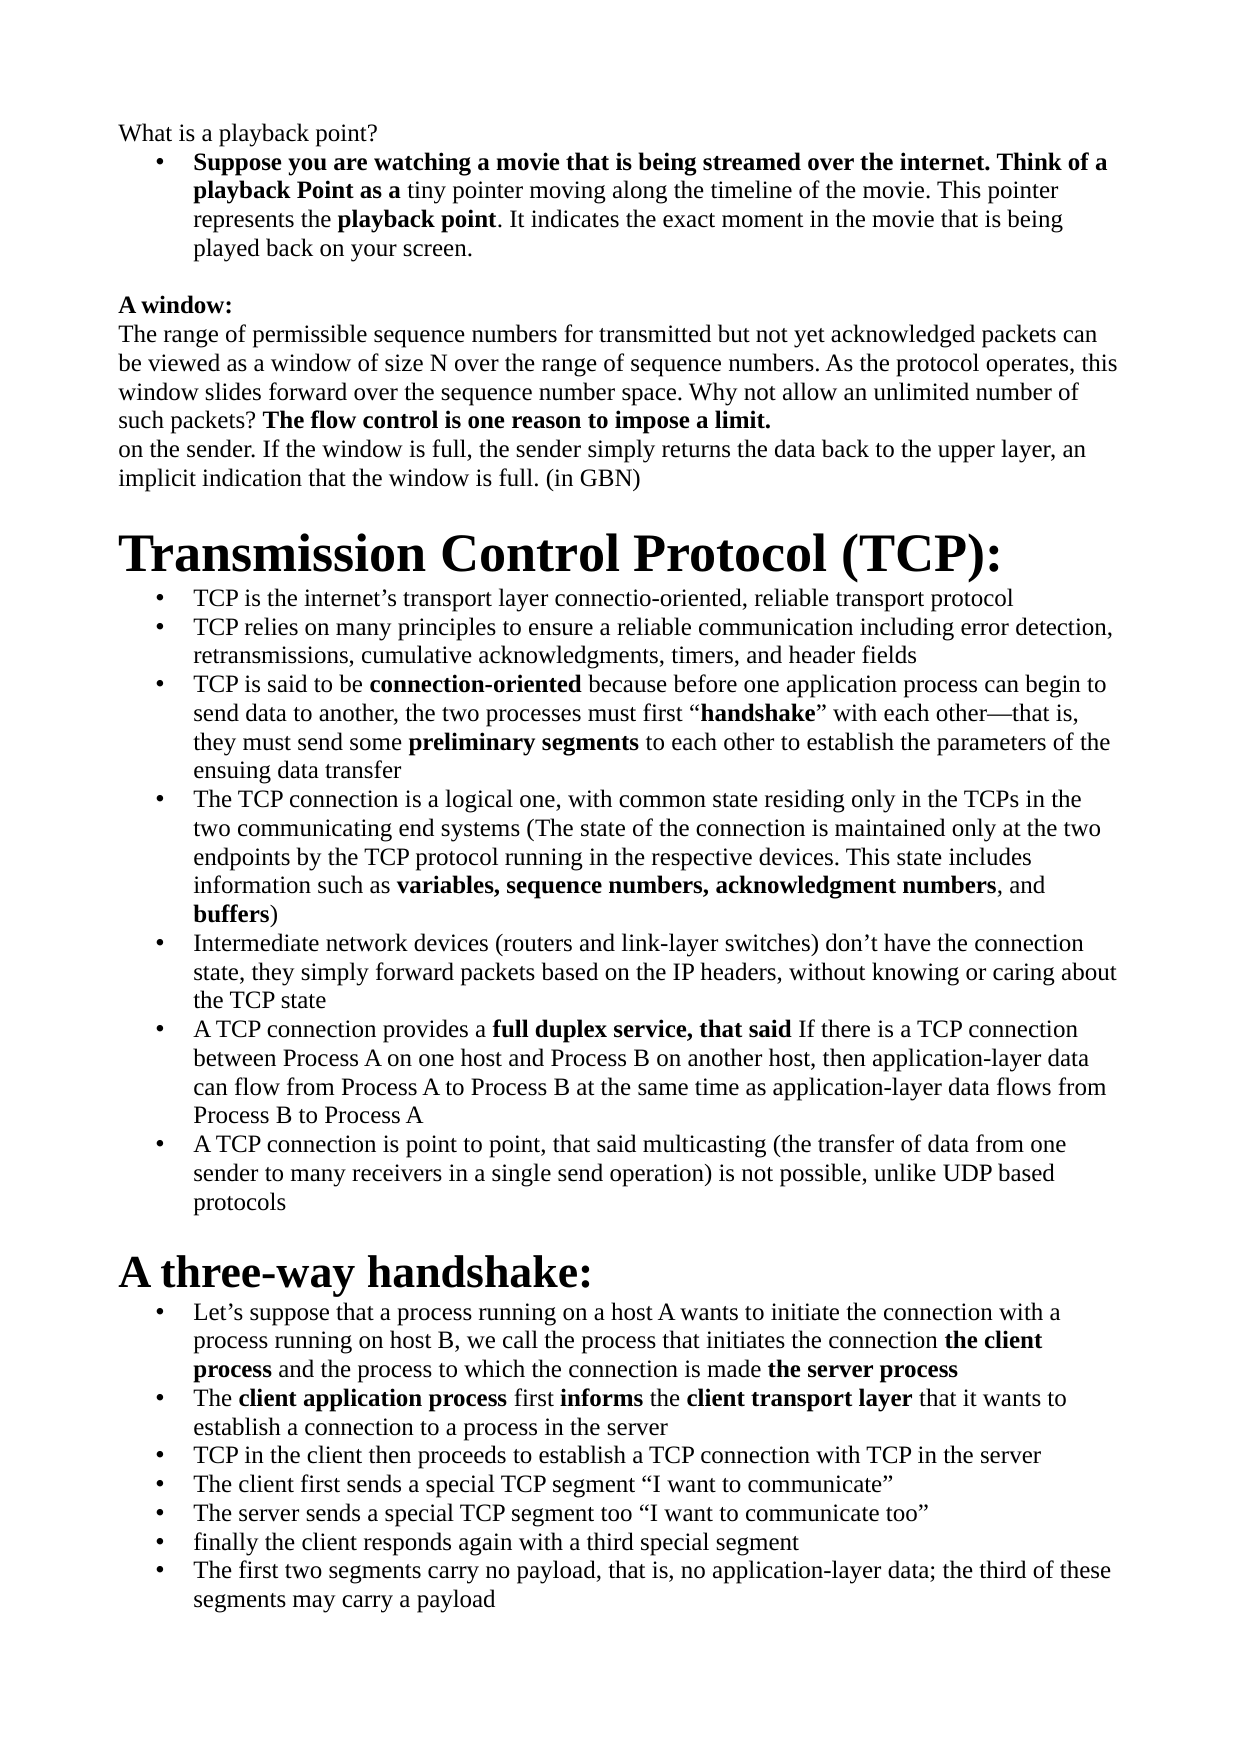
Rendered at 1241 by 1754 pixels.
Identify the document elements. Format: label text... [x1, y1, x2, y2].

text The range of permissible sequence numbers for transmitted but not yet acknowledged packets can be viewed as a window of size N over the range of sequence numbers. As the protocol operates, this window slides forward over the sequence number space. Why not allow an unlimited number of such packets? The flow control is one reason to impose a limit. [118, 319, 1122, 434]
text What is a playback point? [118, 118, 1122, 147]
list The client application process first informs the client transport layer that it wants to establish a connection to a process in the server [156, 1383, 1122, 1441]
text on the sender. If the window is full, the sender simply returns the data back to the upper layer, an implicit indication that the window is full. (in GBN) [118, 434, 1122, 492]
list A TCP connection provides a full duplex service, that said If there is a TCP connection between Process A on one host and Process B on another host, then application-layer data can flow from Process A to Process B at the same time as application-layer data flows from Process B to Process A [156, 1014, 1122, 1129]
list The TCP connection is a logical one, with common state residing only in the TCPs in the two communicating end systems (The state of the connection is maintained only at the two endpoints by the TCP protocol running in the respective devices. This state includes information such as variables, sequence numbers, acknowledgment numbers, and buffers) [156, 784, 1122, 928]
text A window: [118, 291, 1122, 319]
list TCP is said to be connection-oriented because before one application process can begin to send data to another, the two processes must first “handshake” with each other—that is, they must send some preliminary segments to each other to establish the parameters of the ensuing data transfer [156, 669, 1122, 784]
list The first two segments carry no payload, that is, no application-layer data; the third of these segments may carry a payload [156, 1556, 1122, 1613]
list A TCP connection is point to point, that said multicasting (the transfer of data from one sender to many receivers in a single send operation) is not possible, unlike UDP based protocols [156, 1129, 1122, 1215]
list Suppose you are watching a movie that is being streamed over the internet. Think of a playback Point as a tiny pointer moving along the timeline of the movie. This pointer represents the playback point. It indicates the exact moment in the movie that is being played back on your screen. [156, 147, 1122, 262]
list Intermediate network devices (routers and link-layer switches) don’t have the connection state, they simply forward packets based on the IP headers, without knowing or caring about the TCP state [156, 928, 1122, 1014]
text A three-way handshake: [118, 1244, 1122, 1297]
list The client first sends a special TCP segment “I want to communicate” [156, 1469, 1122, 1498]
list finally the client responds again with a third special segment [156, 1527, 1122, 1556]
list Let’s suppose that a process running on a host A wants to initiate the connection with a process running on host B, we call the process that initiates the connection the client process and the process to which the connection is made the server process [156, 1297, 1122, 1383]
text Transmission Control Protocol (TCP): [118, 521, 1122, 583]
list The server sends a special TCP segment too “I want to communicate too” [156, 1498, 1122, 1527]
list TCP in the client then proceeds to establish a TCP connection with TCP in the server [156, 1441, 1122, 1469]
list TCP is the internet’s transport layer connectio-oriented, reliable transport protocol [156, 583, 1122, 612]
list TCP relies on many principles to ensure a reliable communication including error detection, retransmissions, cumulative acknowledgments, timers, and header fields [156, 612, 1122, 669]
